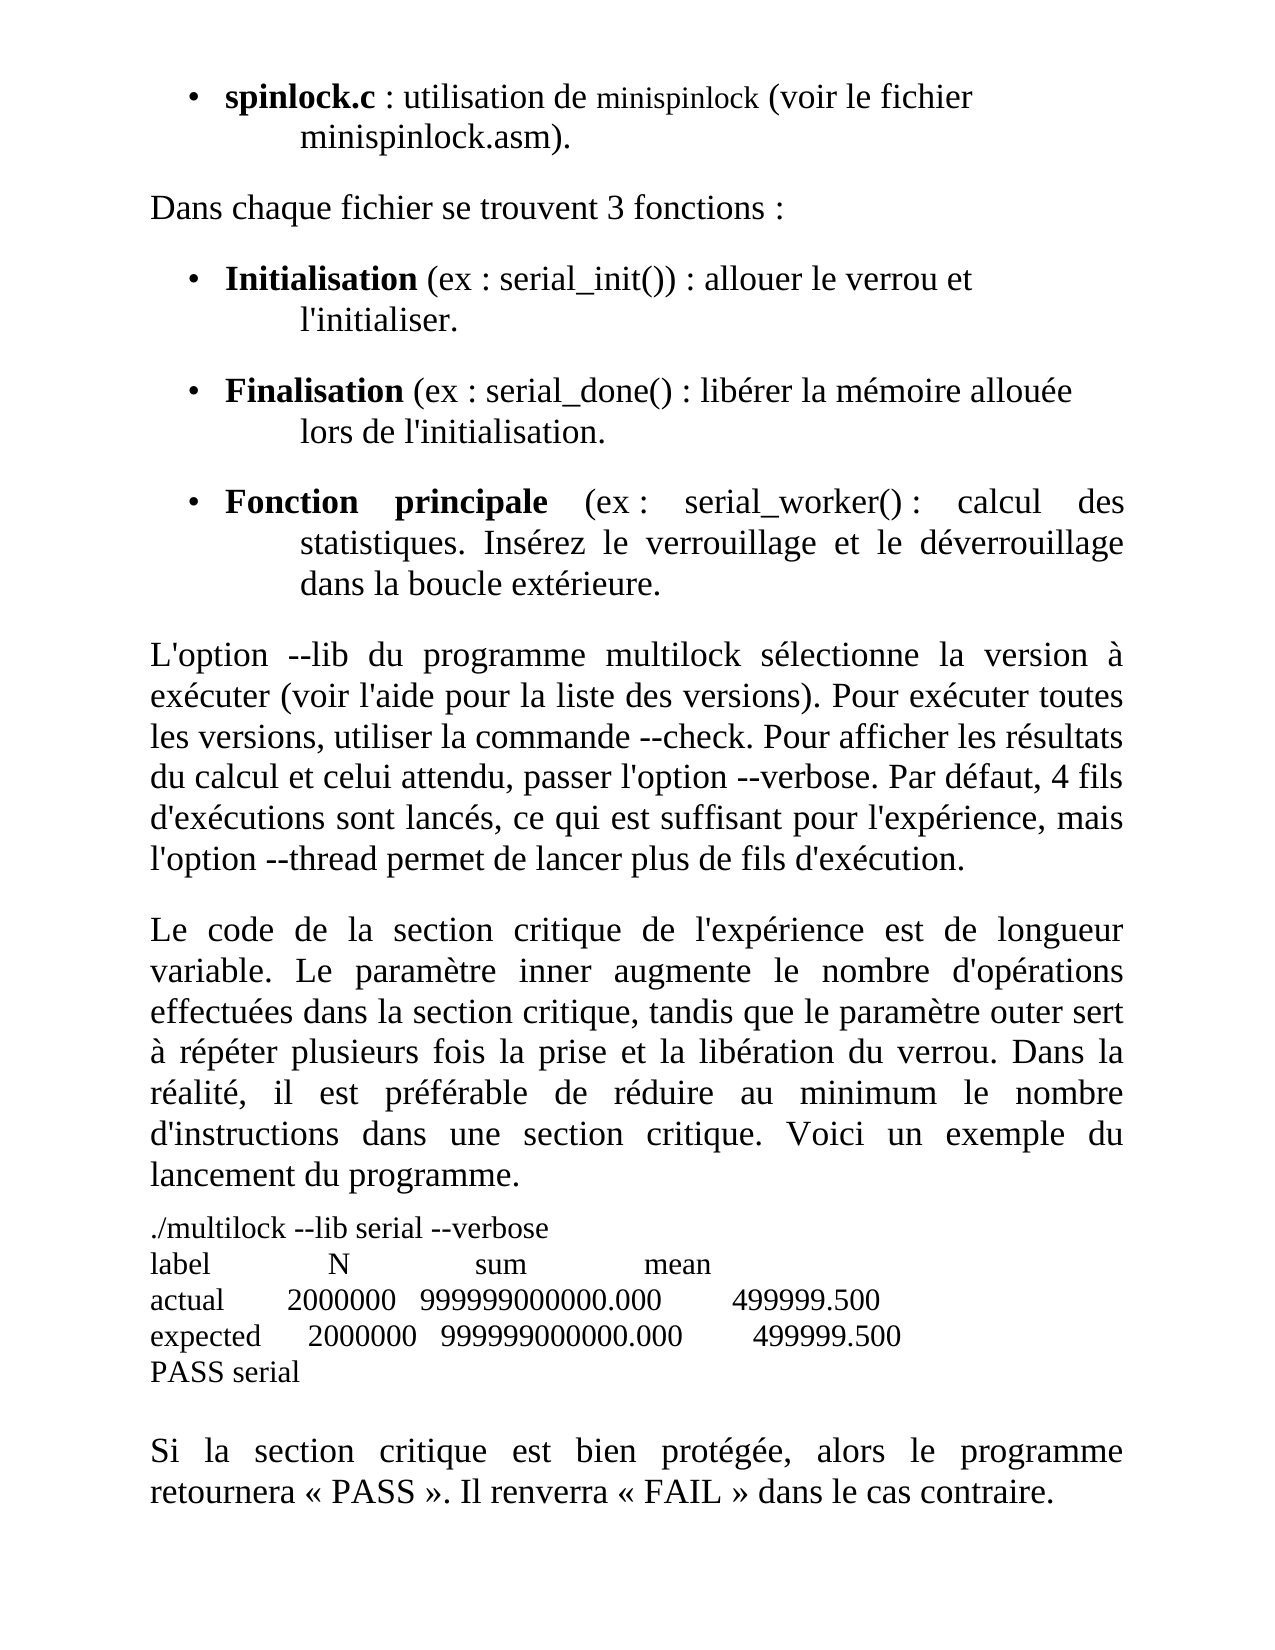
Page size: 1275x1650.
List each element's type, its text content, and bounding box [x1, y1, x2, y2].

text expected 2000000 999999000000.000 499999.500 [150, 1317, 1125, 1353]
text Dans chaque fichier se trouvent 3 fonctions : [150, 187, 1125, 227]
list Fonction principale (ex : serial_worker() : calcul des statistiques. Insérez le verrouillage et le déverrouillage dans la boucle extérieure. [187, 481, 1125, 603]
text L'option --lib du programme multilock sélectionne la version à exécuter (voir l'aide pour la liste des versions). Pour exécuter toutes les versions, utiliser la commande --check. Pour afficher les résultats du calcul et celui attendu, passer l'option --verbose. Par défaut, 4 fils d'exécutions sont lancés, ce qui est suffisant pour l'expérience, mais l'option --thread permet de lancer plus de fils d'exécution. [150, 633, 1125, 878]
list spinlock.c : utilisation de minispinlock (voir le fichier minispinlock.asm). [187, 75, 1125, 157]
text Si la section critique est bien protégée, alors le programme retournera « PASS ». Il renverra « FAIL » dans le cas contraire. [150, 1430, 1125, 1511]
text actual 2000000 999999000000.000 499999.500 [150, 1281, 1125, 1317]
text Le code de la section critique de l'expérience est de longueur variable. Le paramètre inner augmente le nombre d'opérations effectuées dans la section critique, tandis que le paramètre outer sert à répéter plusieurs fois la prise et la libération du verrou. Dans la réalité, il est préférable de réduire au minimum le nombre d'instructions dans une section critique. Voici un exemple du lancement du programme. [150, 908, 1125, 1194]
text ./multilock --lib serial --verbose [150, 1209, 1125, 1245]
text PASS serial [150, 1353, 1125, 1389]
list Finalisation (ex : serial_done() : libérer la mémoire allouée lors de l'initialisation. [187, 369, 1125, 451]
text label N sum mean [150, 1245, 1125, 1281]
list Initialisation (ex : serial_init()) : allouer le verrou et l'initialiser. [187, 257, 1125, 339]
